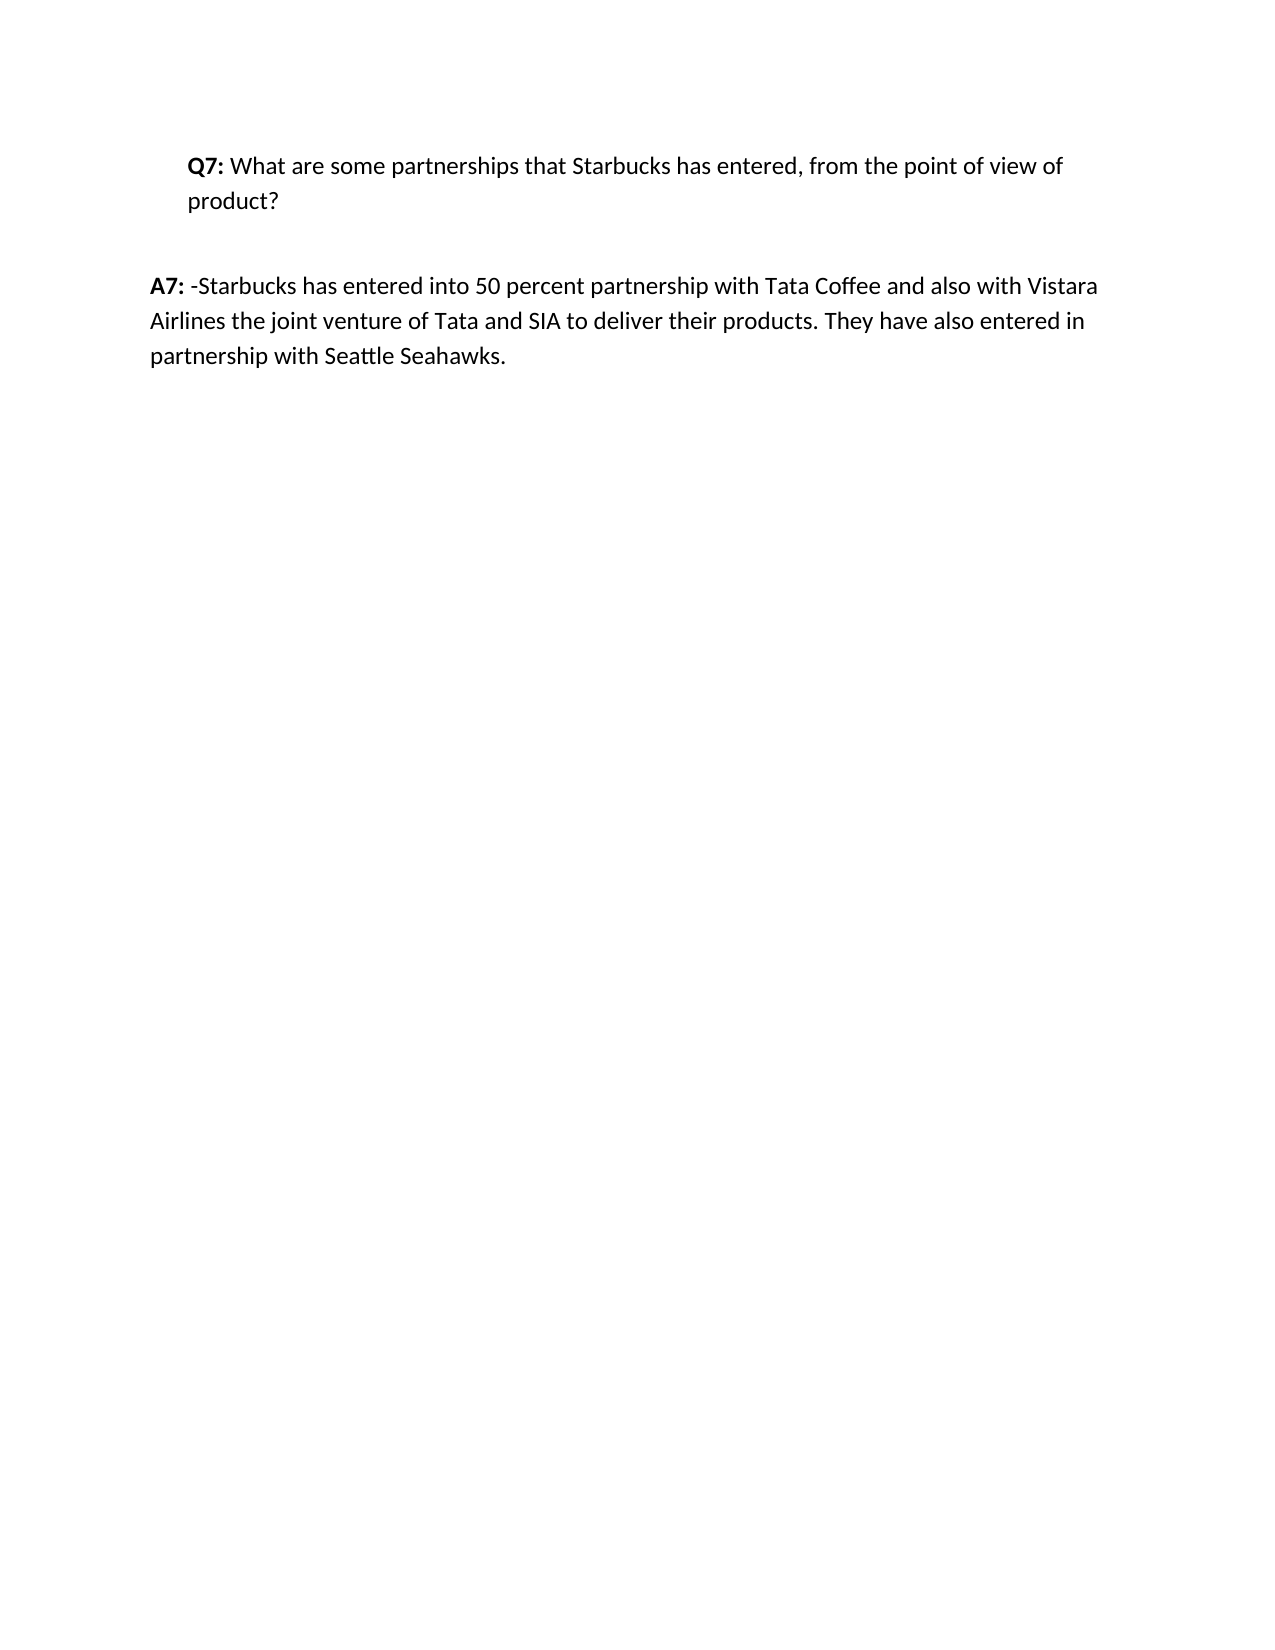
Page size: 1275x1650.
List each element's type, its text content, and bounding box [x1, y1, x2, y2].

text Q7: What are some partnerships that Starbucks has entered, from the point of view of product? [187, 150, 1125, 216]
text A7: -Starbucks has entered into 50 percent partnership with Tata Coffee and also with Vistara Airlines the joint venture of Tata and SIA to deliver their products. They have also entered in partnership with Seattle Seahawks. [150, 270, 1125, 371]
